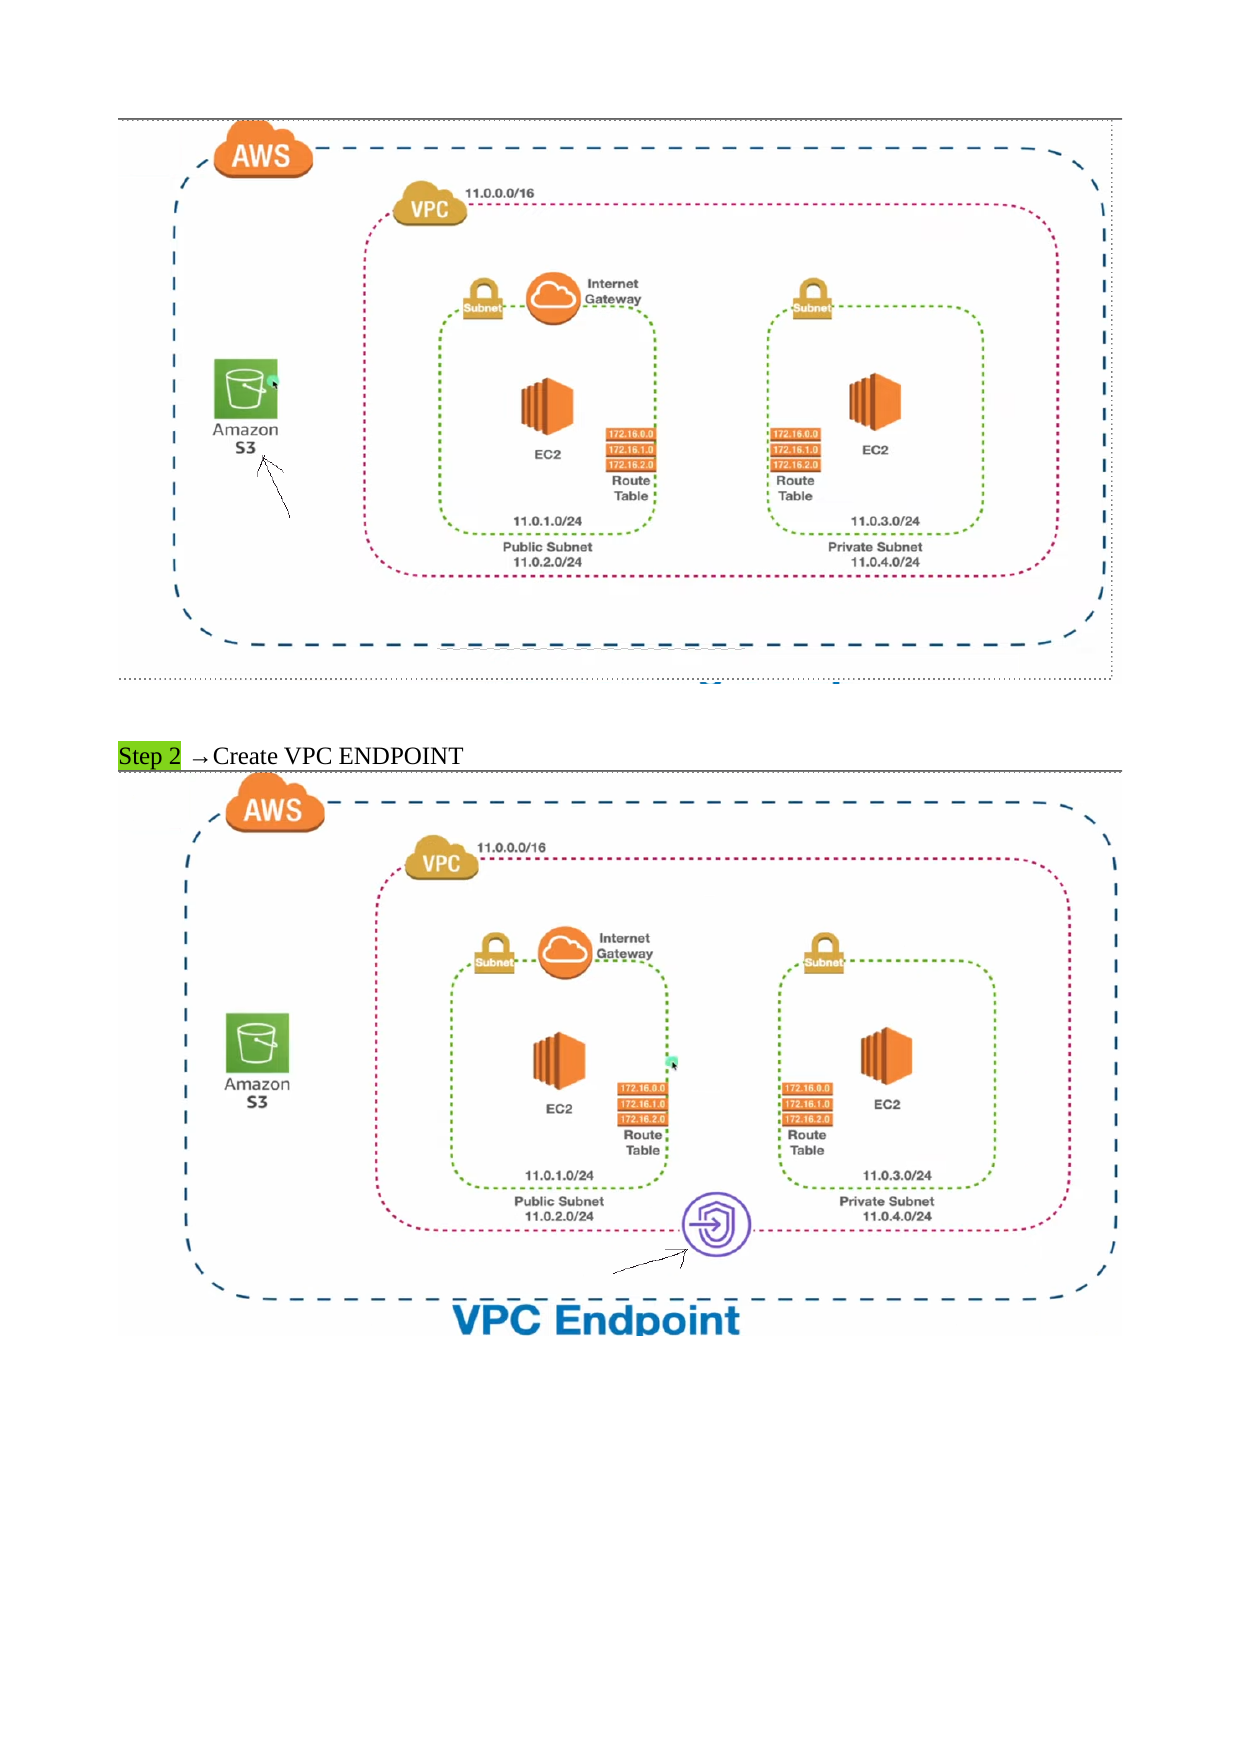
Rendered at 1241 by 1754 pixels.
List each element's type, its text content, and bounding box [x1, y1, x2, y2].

text Step 2 →Create VPC ENDPOINT [118, 741, 1122, 770]
picture [118, 770, 1123, 1336]
picture [118, 118, 1123, 684]
